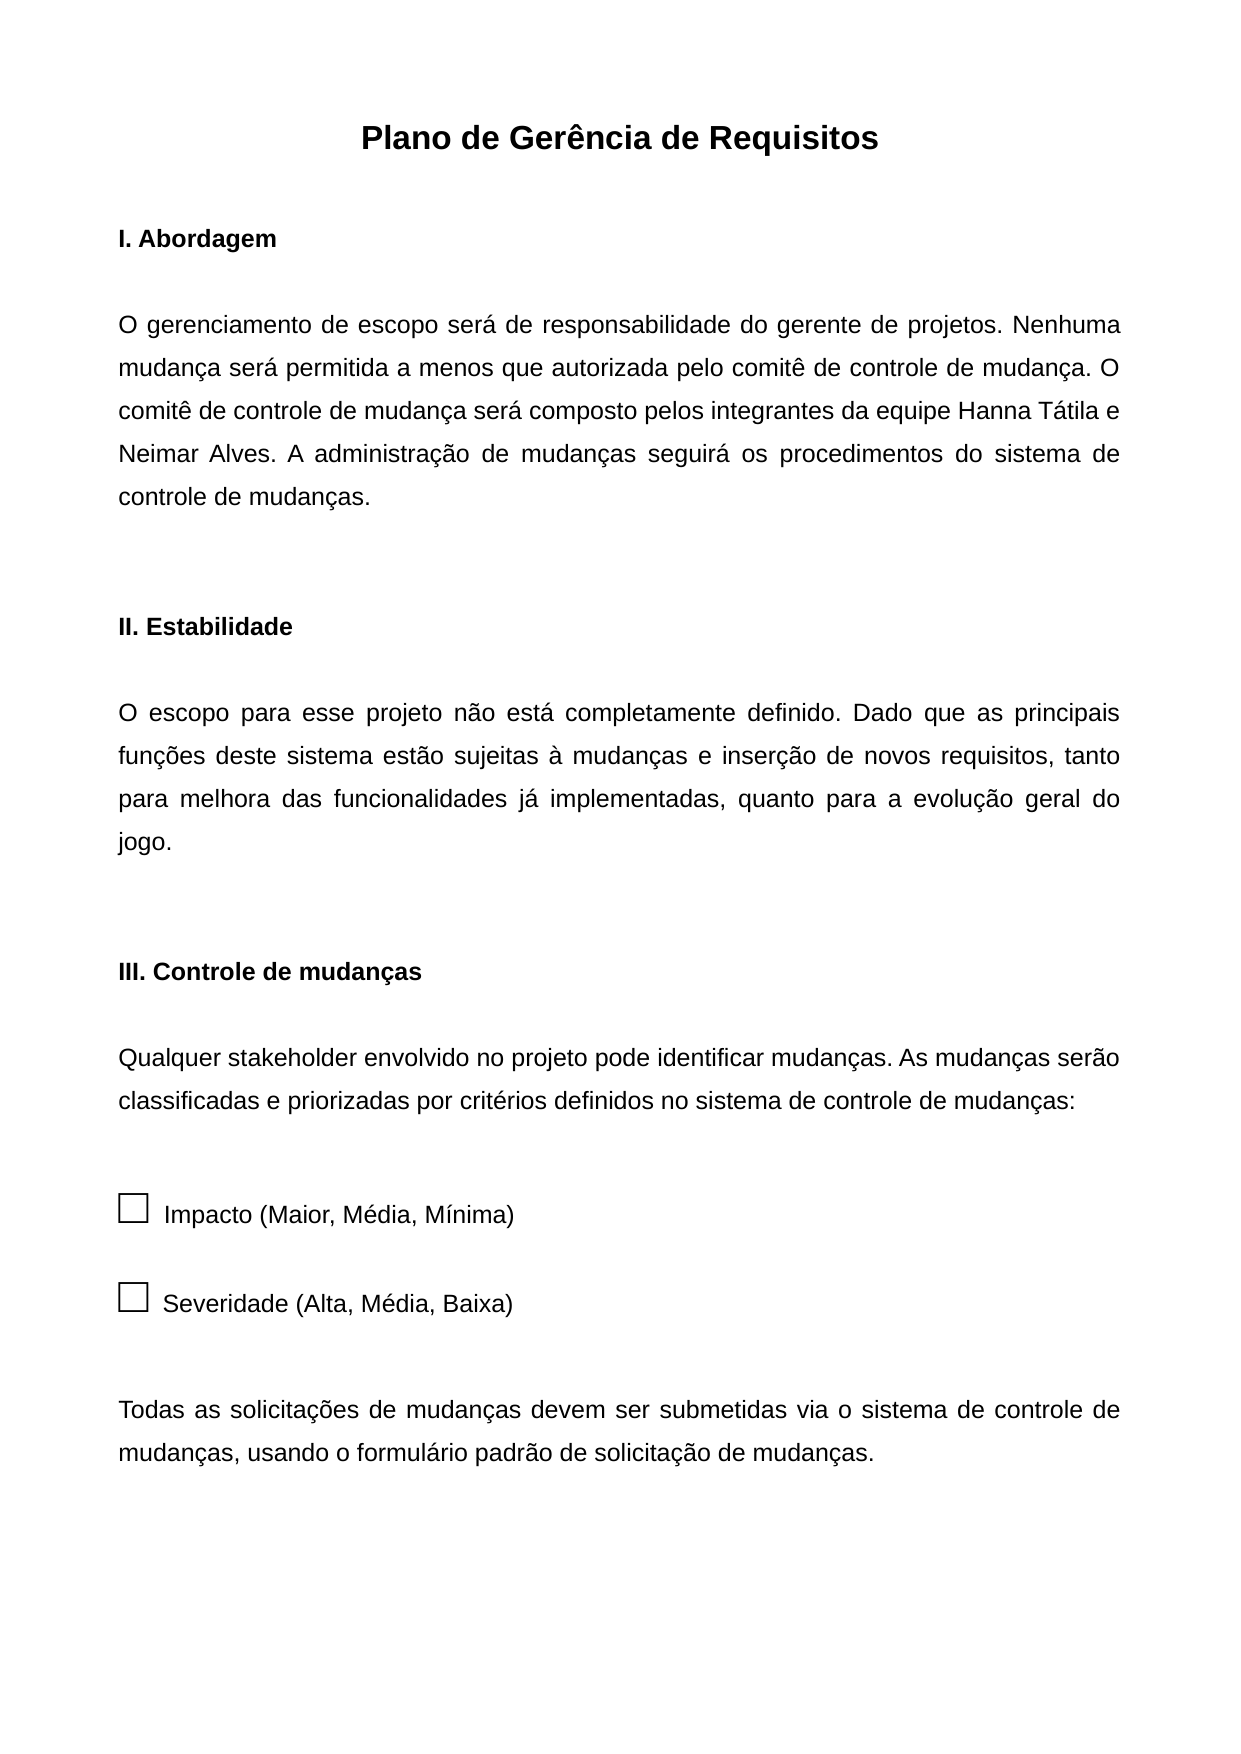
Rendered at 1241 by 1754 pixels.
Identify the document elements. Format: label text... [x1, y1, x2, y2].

text II. Estabilidade [118, 612, 1122, 641]
text □ Impacto (Maior, Média, Mínima) [118, 1172, 1122, 1235]
text Plano de Gerência de Requisitos [118, 118, 1122, 157]
text Todas as solicitações de mudanças devem ser submetidas via o sistema de controle de mudanças, usando o formulário padrão de solicitação de mudanças. [118, 1395, 1122, 1467]
text O gerenciamento de escopo será de responsabilidade do gerente de projetos. Nenhuma mudança será permitida a menos que autorizada pelo comitê de controle de mudança. O comitê de controle de mudança será composto pelos integrantes da equipe Hanna Tátila e Neimar Alves. A administração de mudanças seguirá os procedimentos do sistema de controle de mudanças. [118, 310, 1122, 511]
text O escopo para esse projeto não está completamente definido. Dado que as principais funções deste sistema estão sujeitas à mudanças e inserção de novos requisitos, tanto para melhora das funcionalidades já implementadas, quanto para a evolução geral do jogo. [118, 698, 1122, 856]
text Qualquer stakeholder envolvido no projeto pode identificar mudanças. As mudanças serão classificadas e priorizadas por critérios definidos no sistema de controle de mudanças: [118, 1043, 1122, 1115]
text □ Severidade (Alta, Média, Baixa) [118, 1266, 1122, 1323]
text I. Abordagem [118, 224, 1122, 252]
text III. Controle de mudanças [118, 957, 1122, 986]
